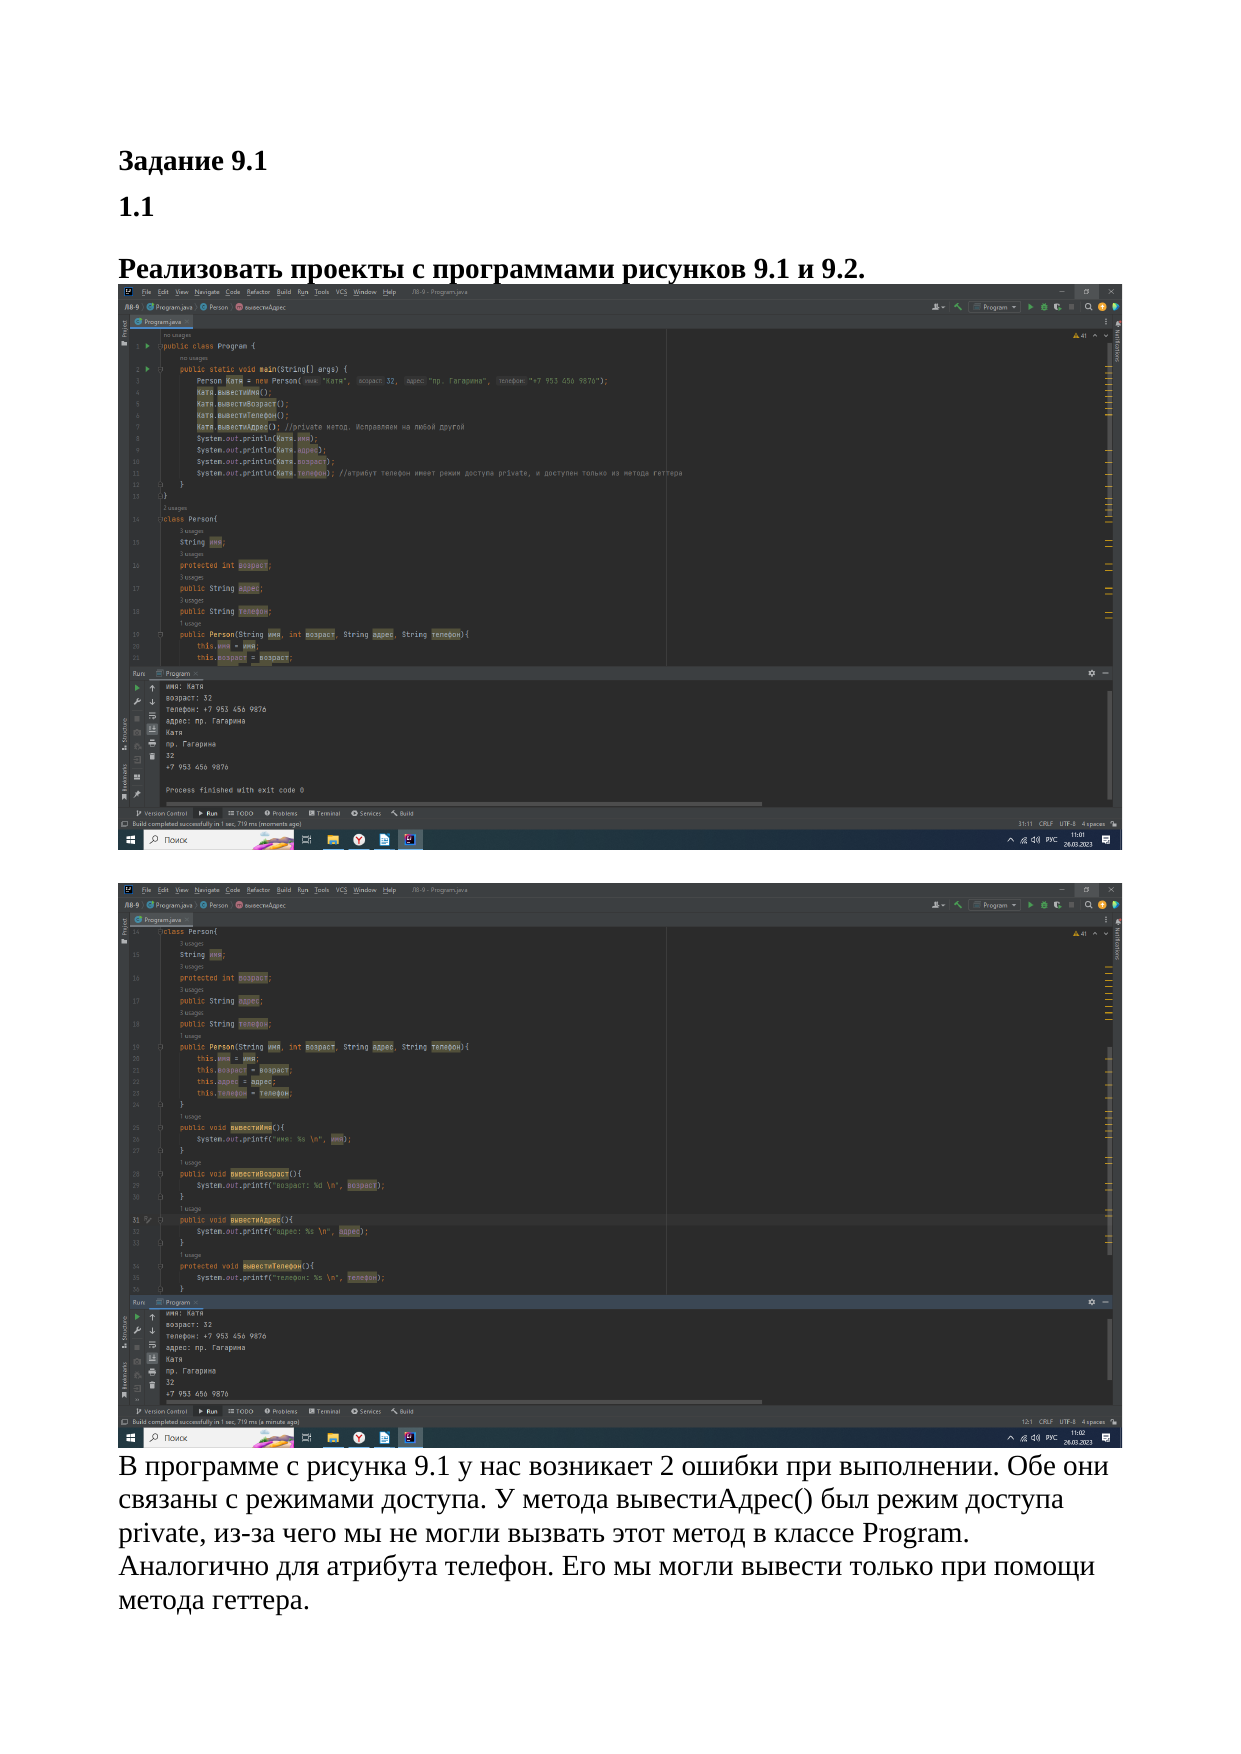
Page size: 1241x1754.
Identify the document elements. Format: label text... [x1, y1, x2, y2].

subtitle 1.1 [118, 189, 1122, 223]
subtitle Задание 9.1 [118, 143, 1122, 177]
picture [118, 284, 1123, 850]
picture [118, 883, 1123, 1448]
list В программе с рисунка 9.1 у нас возникает 2 ошибки при выполнении. Обе они связаны с режимами доступа. У метода вывестиАдрес() был режим доступа private, из-за чего мы не могли вызвать этот метод в классе Program. Аналогично для атрибута телефон. Его мы могли вывести только при помощи метода геттера. [118, 1448, 1122, 1615]
list Реализовать проекты с программами рисунков 9.1 и 9.2. [118, 251, 1122, 284]
